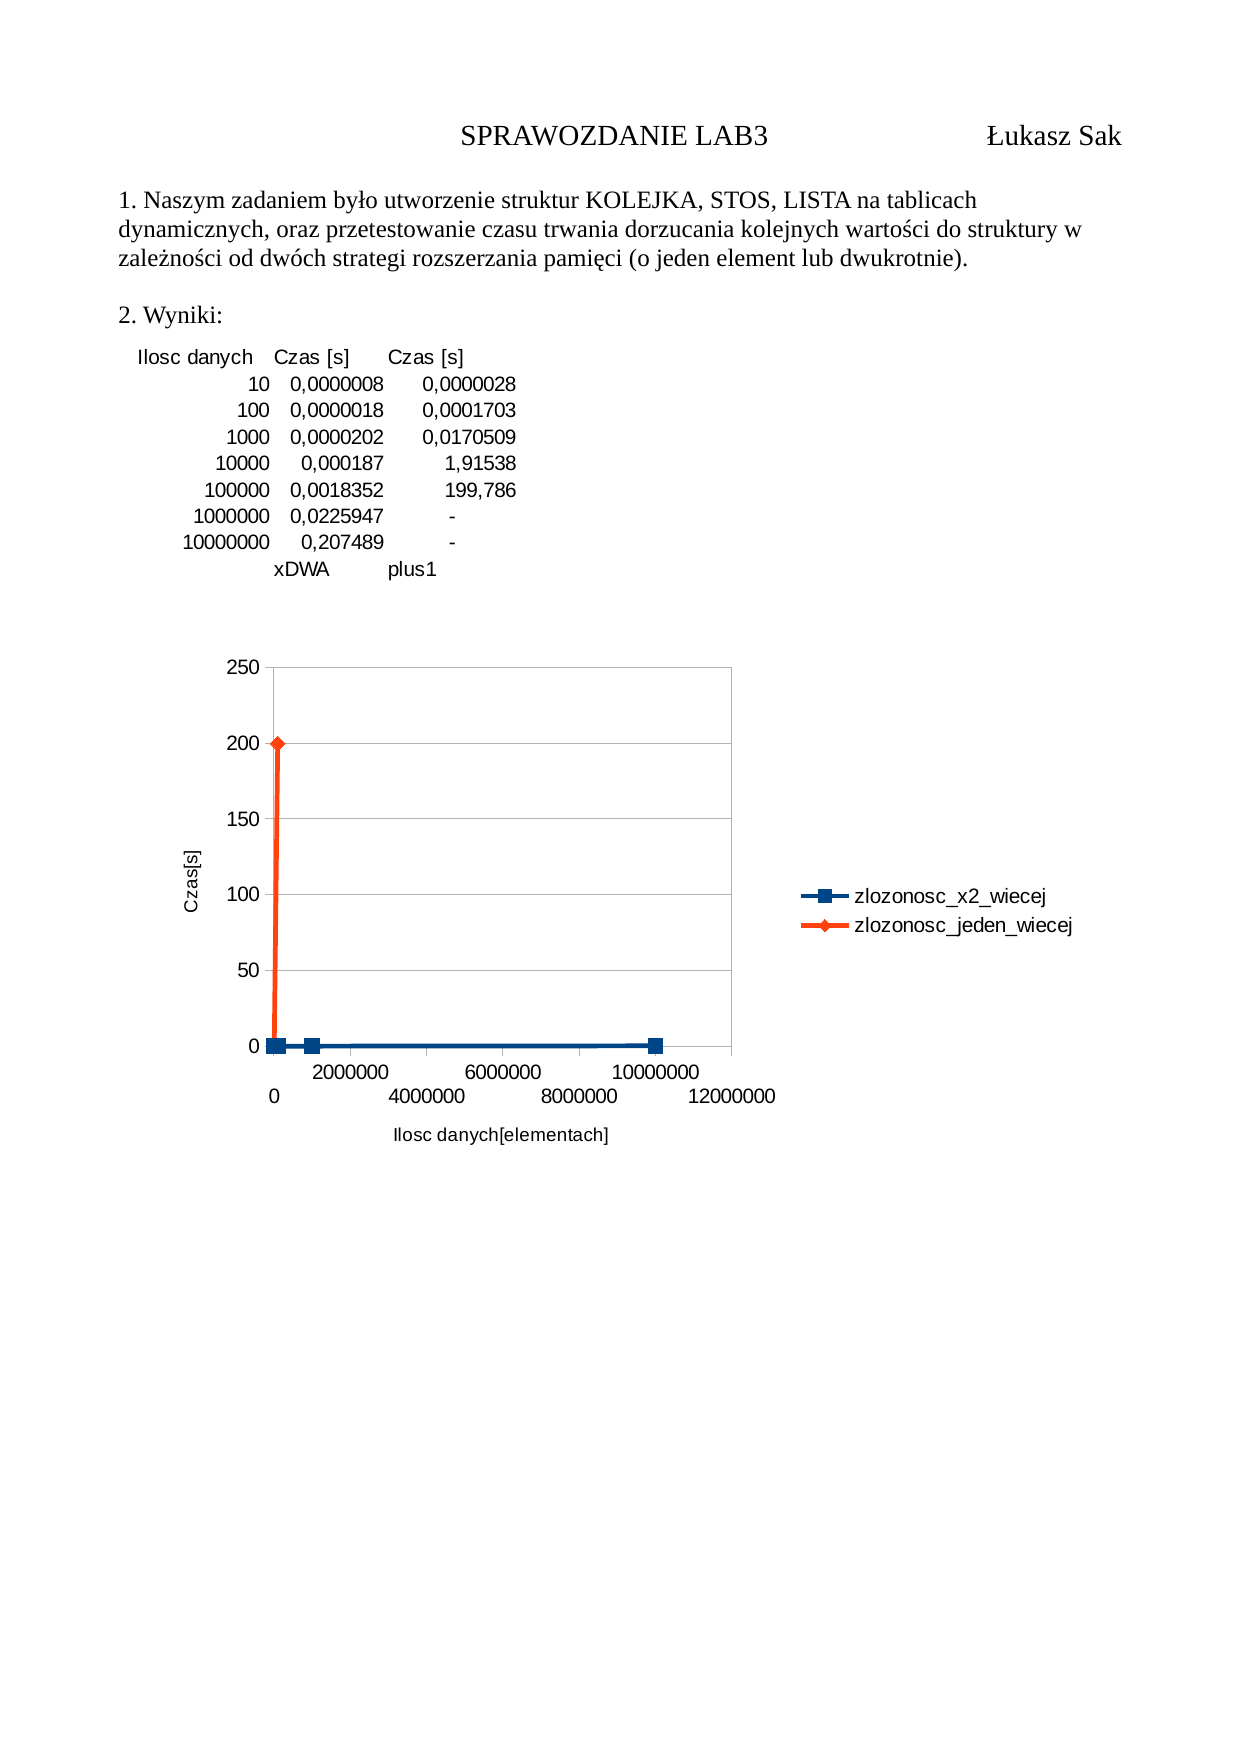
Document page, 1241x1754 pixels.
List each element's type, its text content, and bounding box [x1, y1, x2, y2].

text SPRAWOZDANIE LAB3 Łukasz Sak [118, 118, 1122, 152]
text 2. Wyniki: [118, 300, 1122, 329]
text 1. Naszym zadaniem było utworzenie struktur KOLEJKA, STOS, LISTA na tablicach dynamicznych, oraz przetestowanie czasu trwania dorzucania kolejnych wartości do struktury w zależności od dwóch strategi rozszerzania pamięci (o jeden element lub dwukrotnie). [118, 185, 1122, 271]
